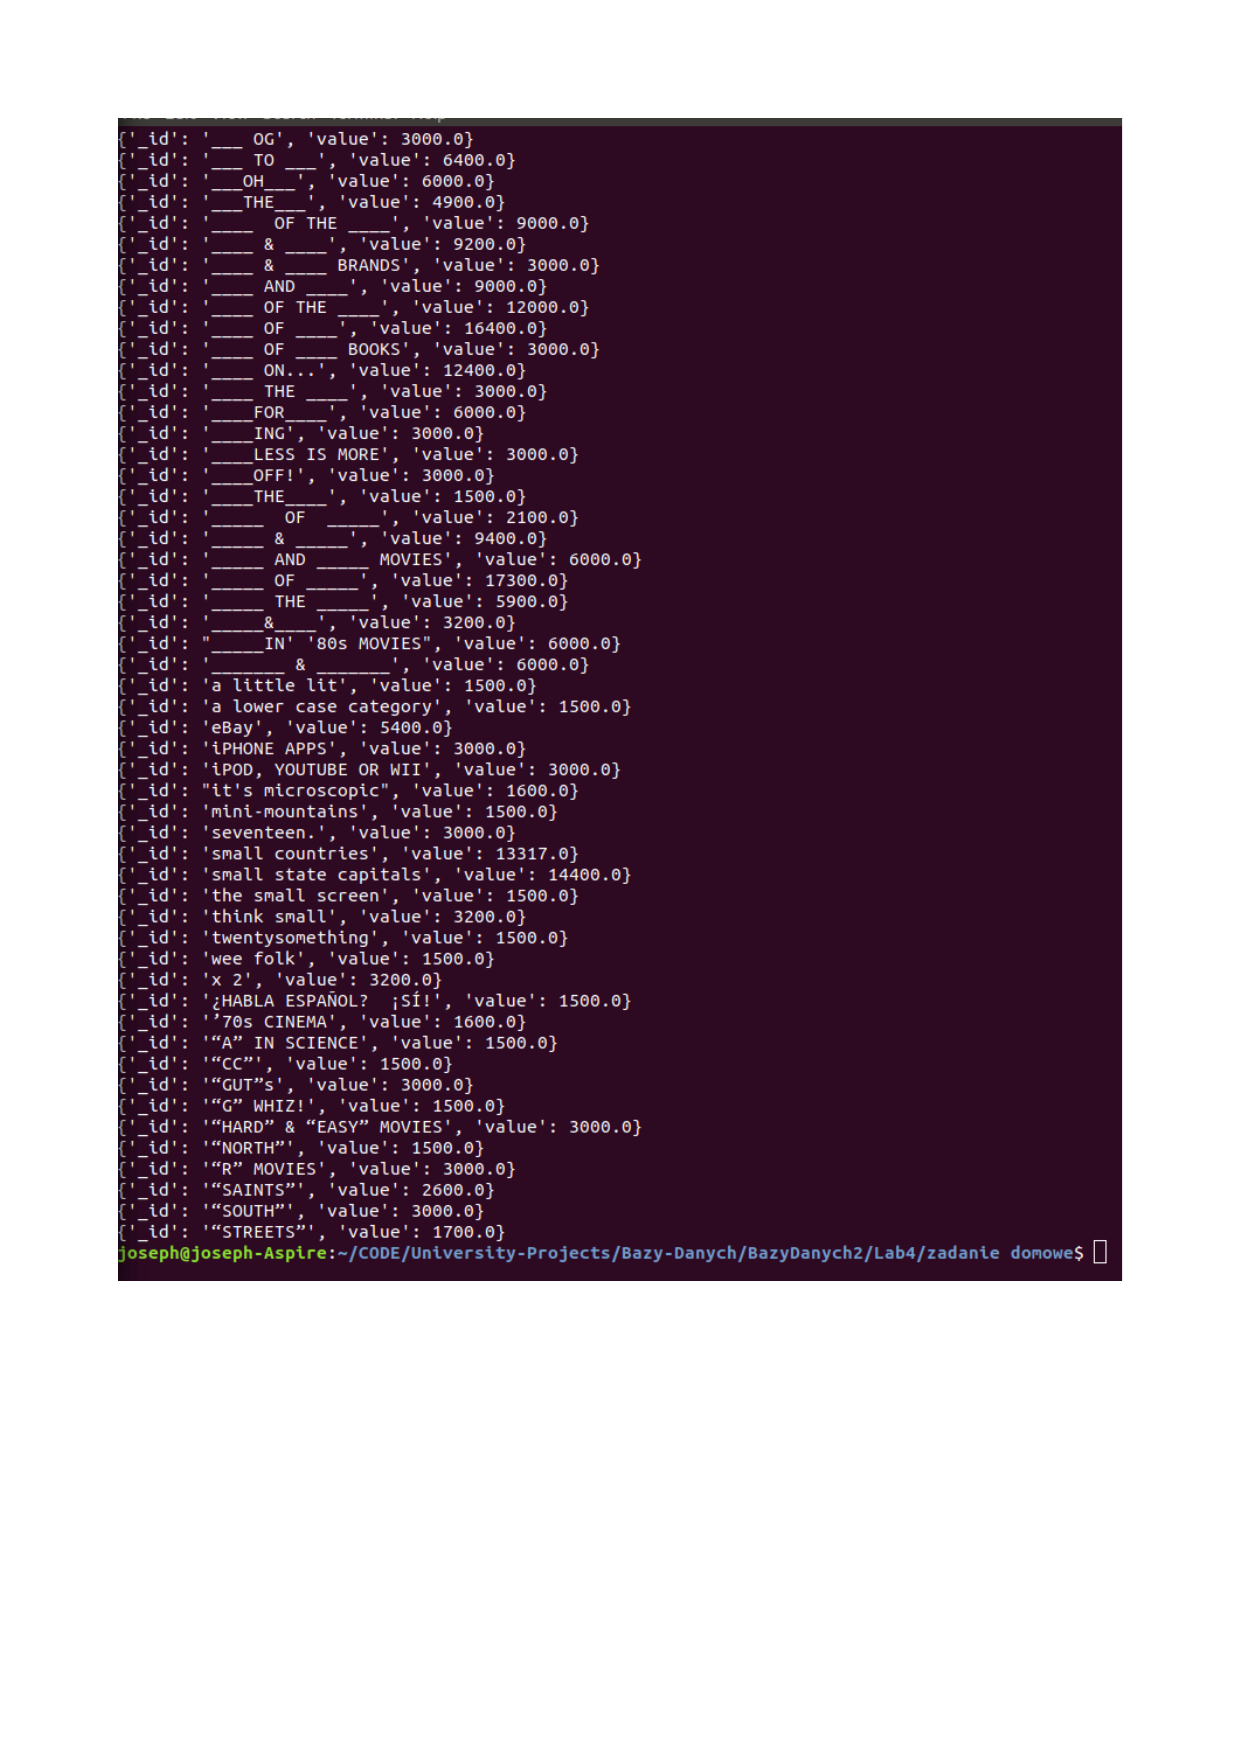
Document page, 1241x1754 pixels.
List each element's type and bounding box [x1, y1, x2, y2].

picture [118, 118, 1123, 1281]
